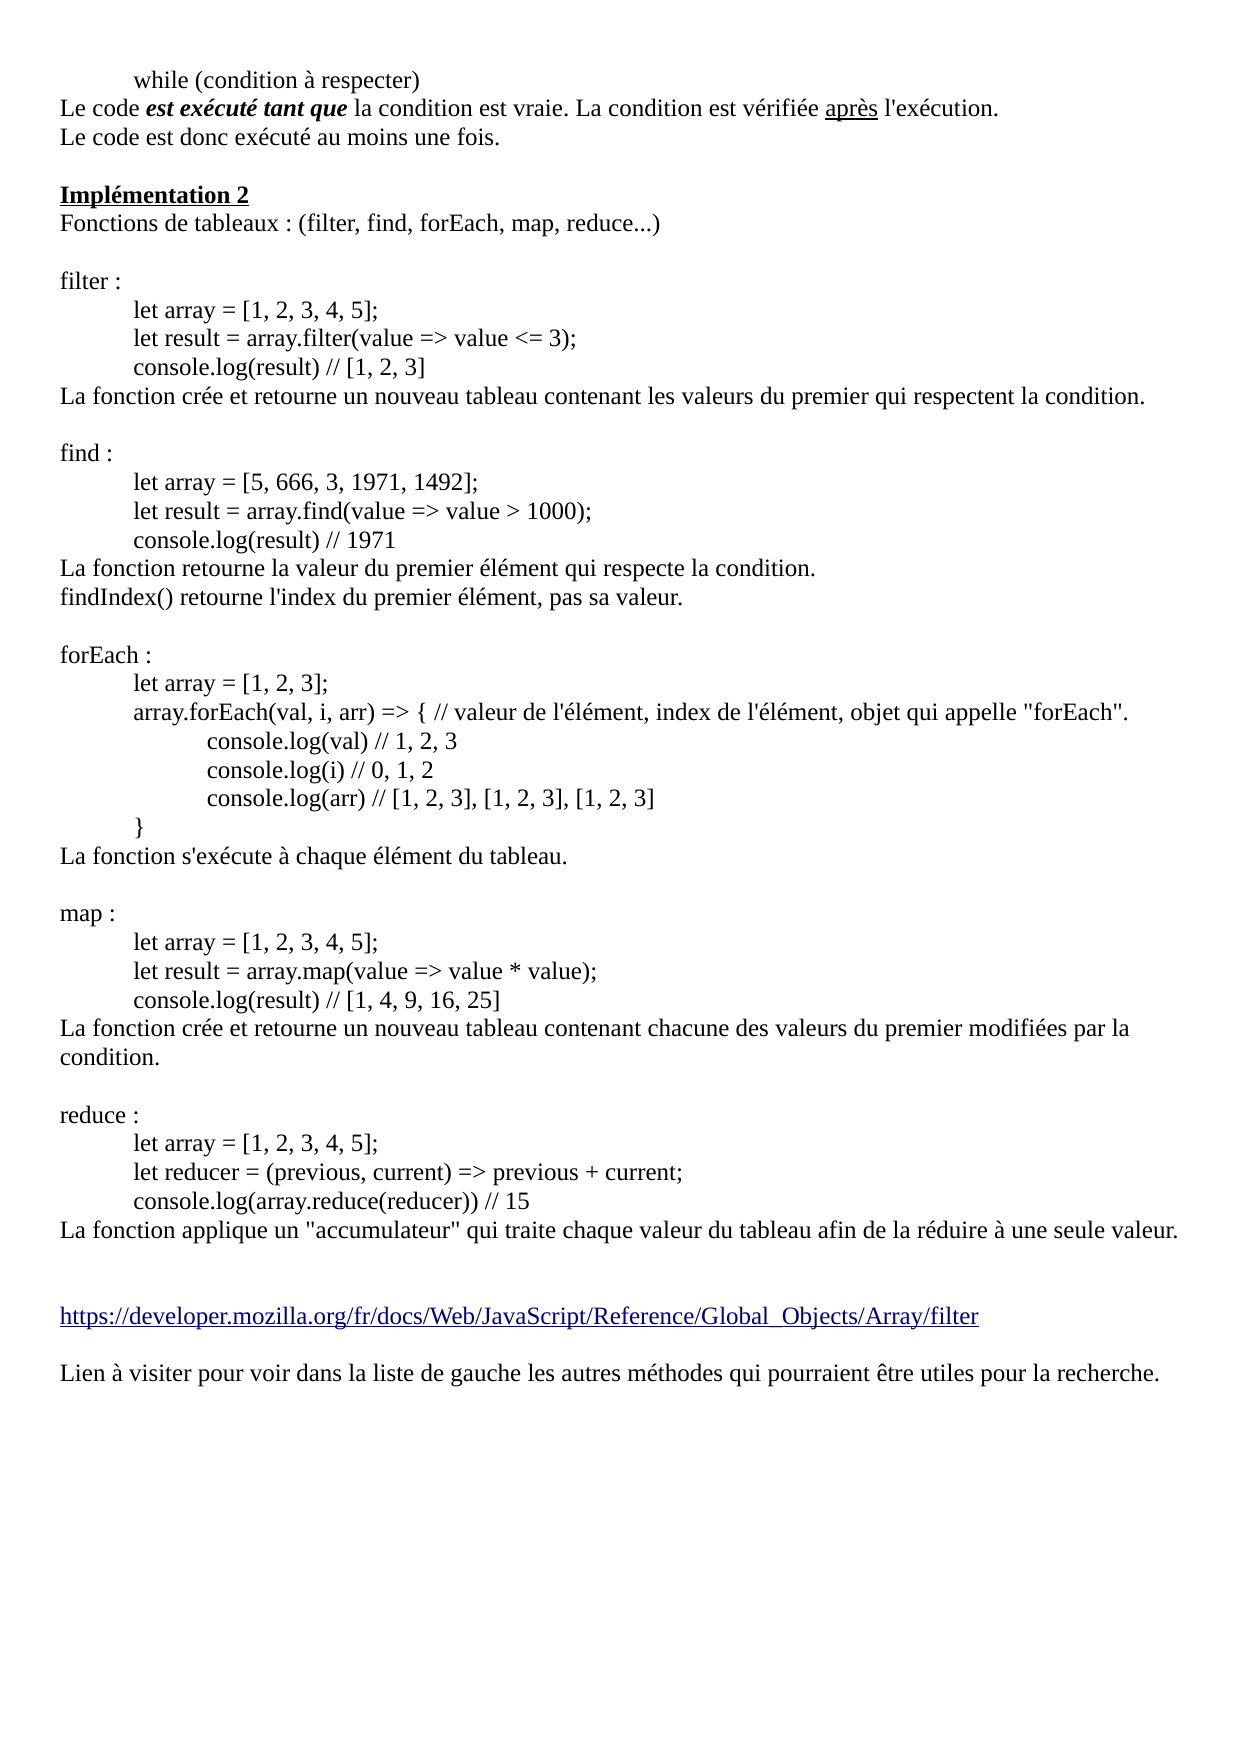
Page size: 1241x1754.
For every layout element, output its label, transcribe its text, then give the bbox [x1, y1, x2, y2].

text La fonction applique un "accumulateur" qui traite chaque valeur du tableau afin de la réduire à une seule valeur. [59, 1215, 1182, 1243]
text reduce : [59, 1100, 1182, 1128]
text find : [59, 438, 1182, 467]
text La fonction retourne la valeur du premier élément qui respecte la condition. [59, 553, 1182, 582]
text Le code est exécuté tant que la condition est vraie. La condition est vérifiée après l'exécution. [59, 93, 1182, 122]
text let result = array.filter(value => value <= 3); [59, 323, 1182, 352]
text Le code est donc exécuté au moins une fois. [59, 122, 1182, 151]
text let array = [5, 666, 3, 1971, 1492]; [59, 467, 1182, 496]
text Lien à visiter pour voir dans la liste de gauche les autres méthodes qui pourraient être utiles pour la recherche. [59, 1358, 1182, 1387]
text let array = [1, 2, 3, 4, 5]; [59, 295, 1182, 323]
text map : [59, 898, 1182, 927]
text La fonction crée et retourne un nouveau tableau contenant chacune des valeurs du premier modifiées par la condition. [59, 1013, 1182, 1071]
text while (condition à respecter) [59, 65, 1182, 93]
text let array = [1, 2, 3, 4, 5]; [59, 1128, 1182, 1157]
text let array = [1, 2, 3, 4, 5]; [59, 927, 1182, 956]
text https://developer.mozilla.org/fr/docs/Web/JavaScript/Reference/Global_Objects/Array/filter [59, 1301, 1182, 1330]
text let result = array.find(value => value > 1000); [59, 496, 1182, 525]
text console.log(arr) // [1, 2, 3], [1, 2, 3], [1, 2, 3] [59, 783, 1182, 812]
text console.log(array.reduce(reducer)) // 15 [59, 1186, 1182, 1215]
text array.forEach(val, i, arr) => { // valeur de l'élément, index de l'élément, objet qui appelle "forEach". [59, 697, 1182, 726]
text } [59, 812, 1182, 841]
text forEach : [59, 640, 1182, 668]
text let reducer = (previous, current) => previous + current; [59, 1157, 1182, 1186]
text console.log(result) // [1, 4, 9, 16, 25] [59, 985, 1182, 1013]
text La fonction s'exécute à chaque élément du tableau. [59, 841, 1182, 870]
text La fonction crée et retourne un nouveau tableau contenant les valeurs du premier qui respectent la condition. [59, 381, 1182, 410]
text console.log(i) // 0, 1, 2 [59, 755, 1182, 783]
text let array = [1, 2, 3]; [59, 668, 1182, 697]
text Implémentation 2 [59, 180, 1182, 208]
text findIndex() retourne l'index du premier élément, pas sa valeur. [59, 582, 1182, 611]
text let result = array.map(value => value * value); [59, 956, 1182, 985]
text Fonctions de tableaux : (filter, find, forEach, map, reduce...) [59, 208, 1182, 237]
text console.log(val) // 1, 2, 3 [59, 726, 1182, 755]
text console.log(result) // 1971 [59, 525, 1182, 553]
text console.log(result) // [1, 2, 3] [59, 352, 1182, 381]
text filter : [59, 266, 1182, 295]
